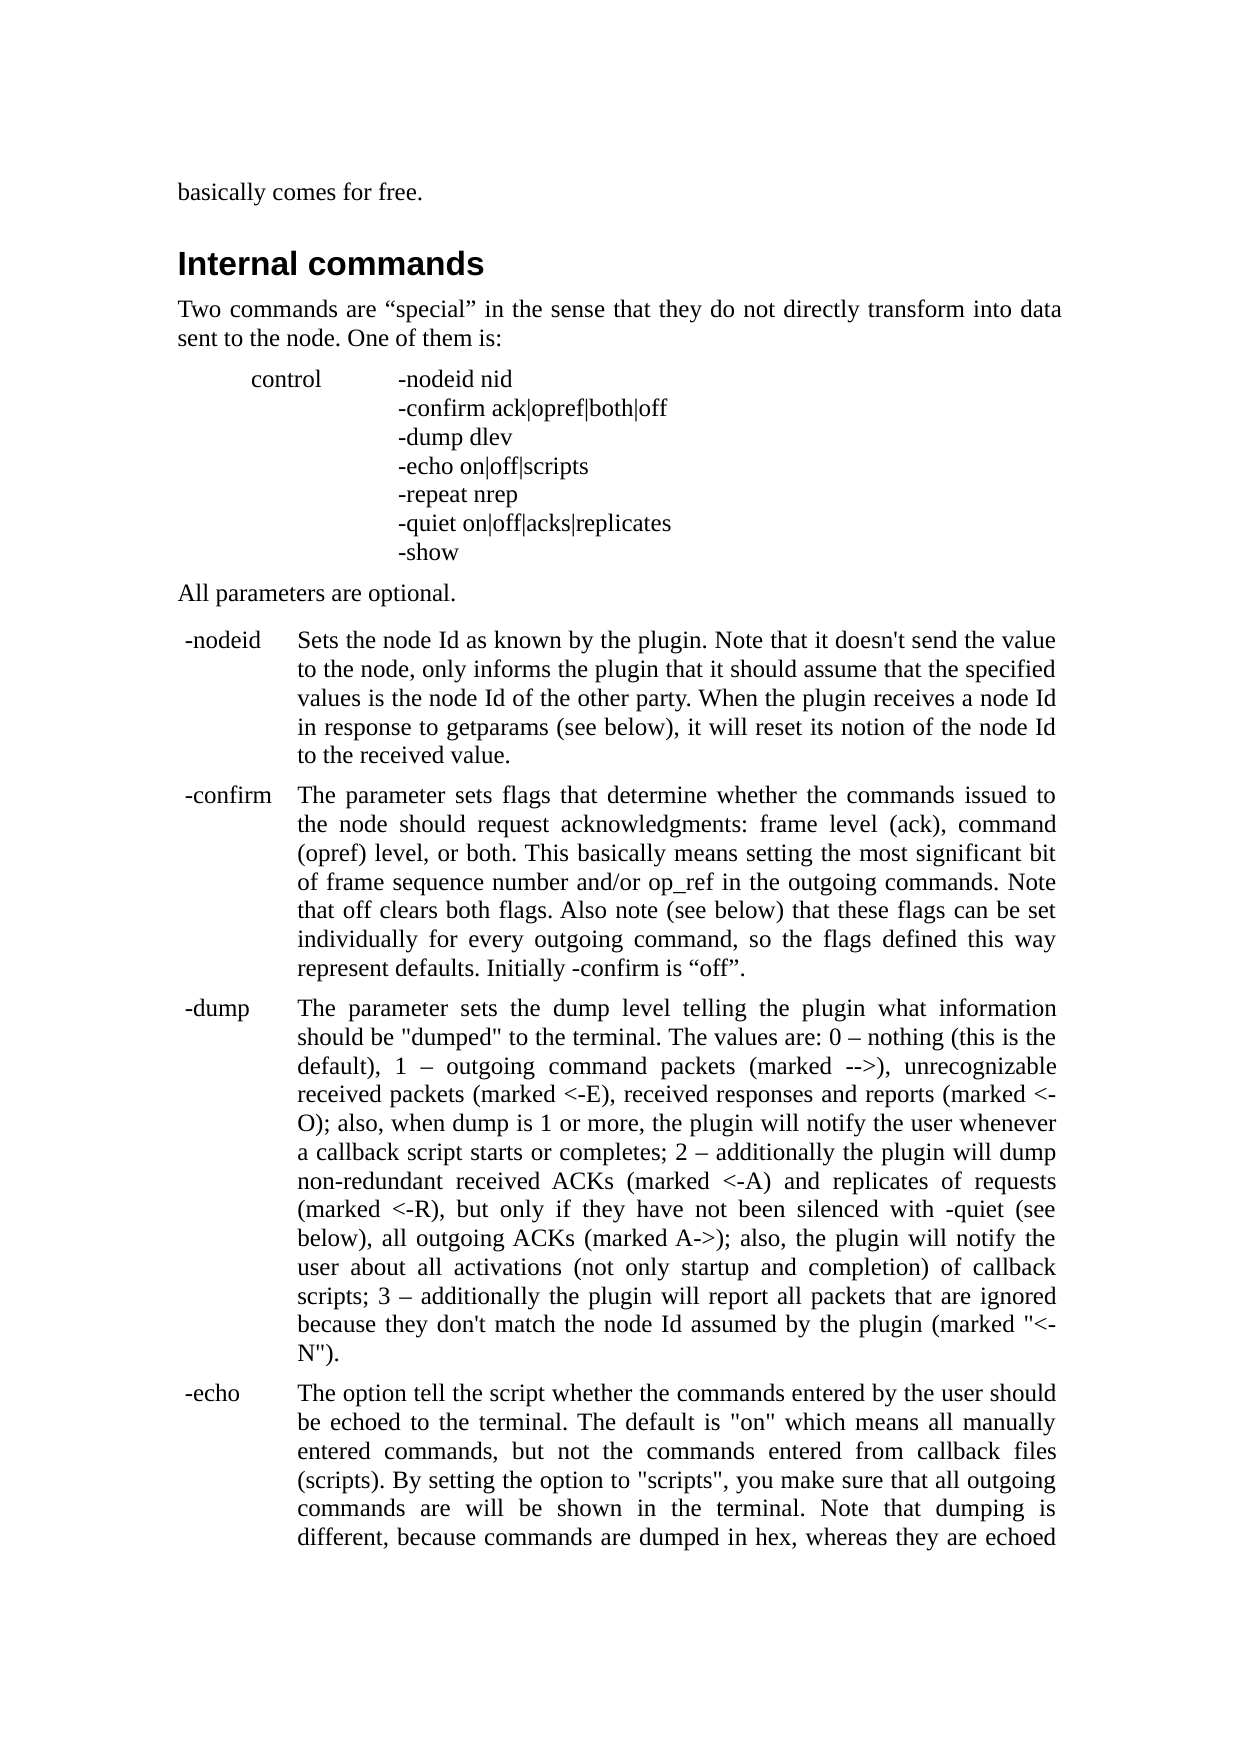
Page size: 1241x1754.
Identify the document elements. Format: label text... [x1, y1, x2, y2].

text -echo on|off|scripts [177, 451, 1063, 479]
table_cell -dump [179, 988, 291, 1373]
table_header Sets the node Id as known by the plugin. Note that it doesn't send the value to the node, only informs the plugin that it should assume that the specified values is the node Id of the other party. When the plugin receives a node Id in response to getparams (see below), it will reset its notion of the node Id to the received value. [291, 620, 1063, 775]
text -confirm ack|opref|both|off [177, 393, 1063, 422]
text All parameters are optional. [177, 578, 1063, 607]
table_cell The parameter sets flags that determine whether the commands issued to the node should request acknowledgments: frame level (ack), command (opref) level, or both. This basically means setting the most significant bit of frame sequence number and/or op_ref in the outgoing commands. Note that off clears both flags. Also note (see below) that these flags can be set individually for every outgoing command, so the flags defined this way represent defaults. Initially -confirm is “off”. [291, 775, 1063, 987]
text -show [177, 537, 1063, 566]
text -quiet on|off|acks|replicates [177, 508, 1063, 537]
table_cell The parameter sets the dump level telling the plugin what information should be "dumped" to the terminal. The values are: 0 – nothing (this is the default), 1 – outgoing command packets (marked -->), unrecognizable received packets (marked <-E), received responses and reports (marked <-O); also, when dump is 1 or more, the plugin will notify the user whenever a callback script starts or completes; 2 – additionally the plugin will dump non-redundant received ACKs (marked <-A) and replicates of requests (marked <-R), but only if they have not been silenced with -quiet (see below), all outgoing ACKs (marked A->); also, the plugin will notify the user about all activations (not only startup and completion) of callback scripts; 3 – additionally the plugin will report all packets that are ignored because they don't match the node Id assumed by the plugin (marked "<-N"). [291, 988, 1063, 1373]
table_cell -echo [179, 1373, 291, 1557]
text -repeat nrep [177, 479, 1063, 508]
text Two commands are “special” in the sense that they do not directly transform into data sent to the node. One of them is: [177, 294, 1063, 352]
table_header -nodeid [179, 620, 291, 775]
text basically comes for free. [177, 177, 1063, 206]
text control -nodeid nid [177, 364, 1063, 393]
table_cell -confirm [179, 775, 291, 987]
subtitle Internal commands [177, 243, 1063, 282]
table_cell The option tell the script whether the commands entered by the user should be echoed to the terminal. The default is "on" which means all manually entered commands, but not the commands entered from callback files (scripts). By setting the option to "scripts", you make sure that all outgoing commands are will be shown in the terminal. Note that dumping is different, because commands are dumped in hex, whereas they are echoed [291, 1373, 1063, 1557]
text -dump dlev [177, 422, 1063, 451]
